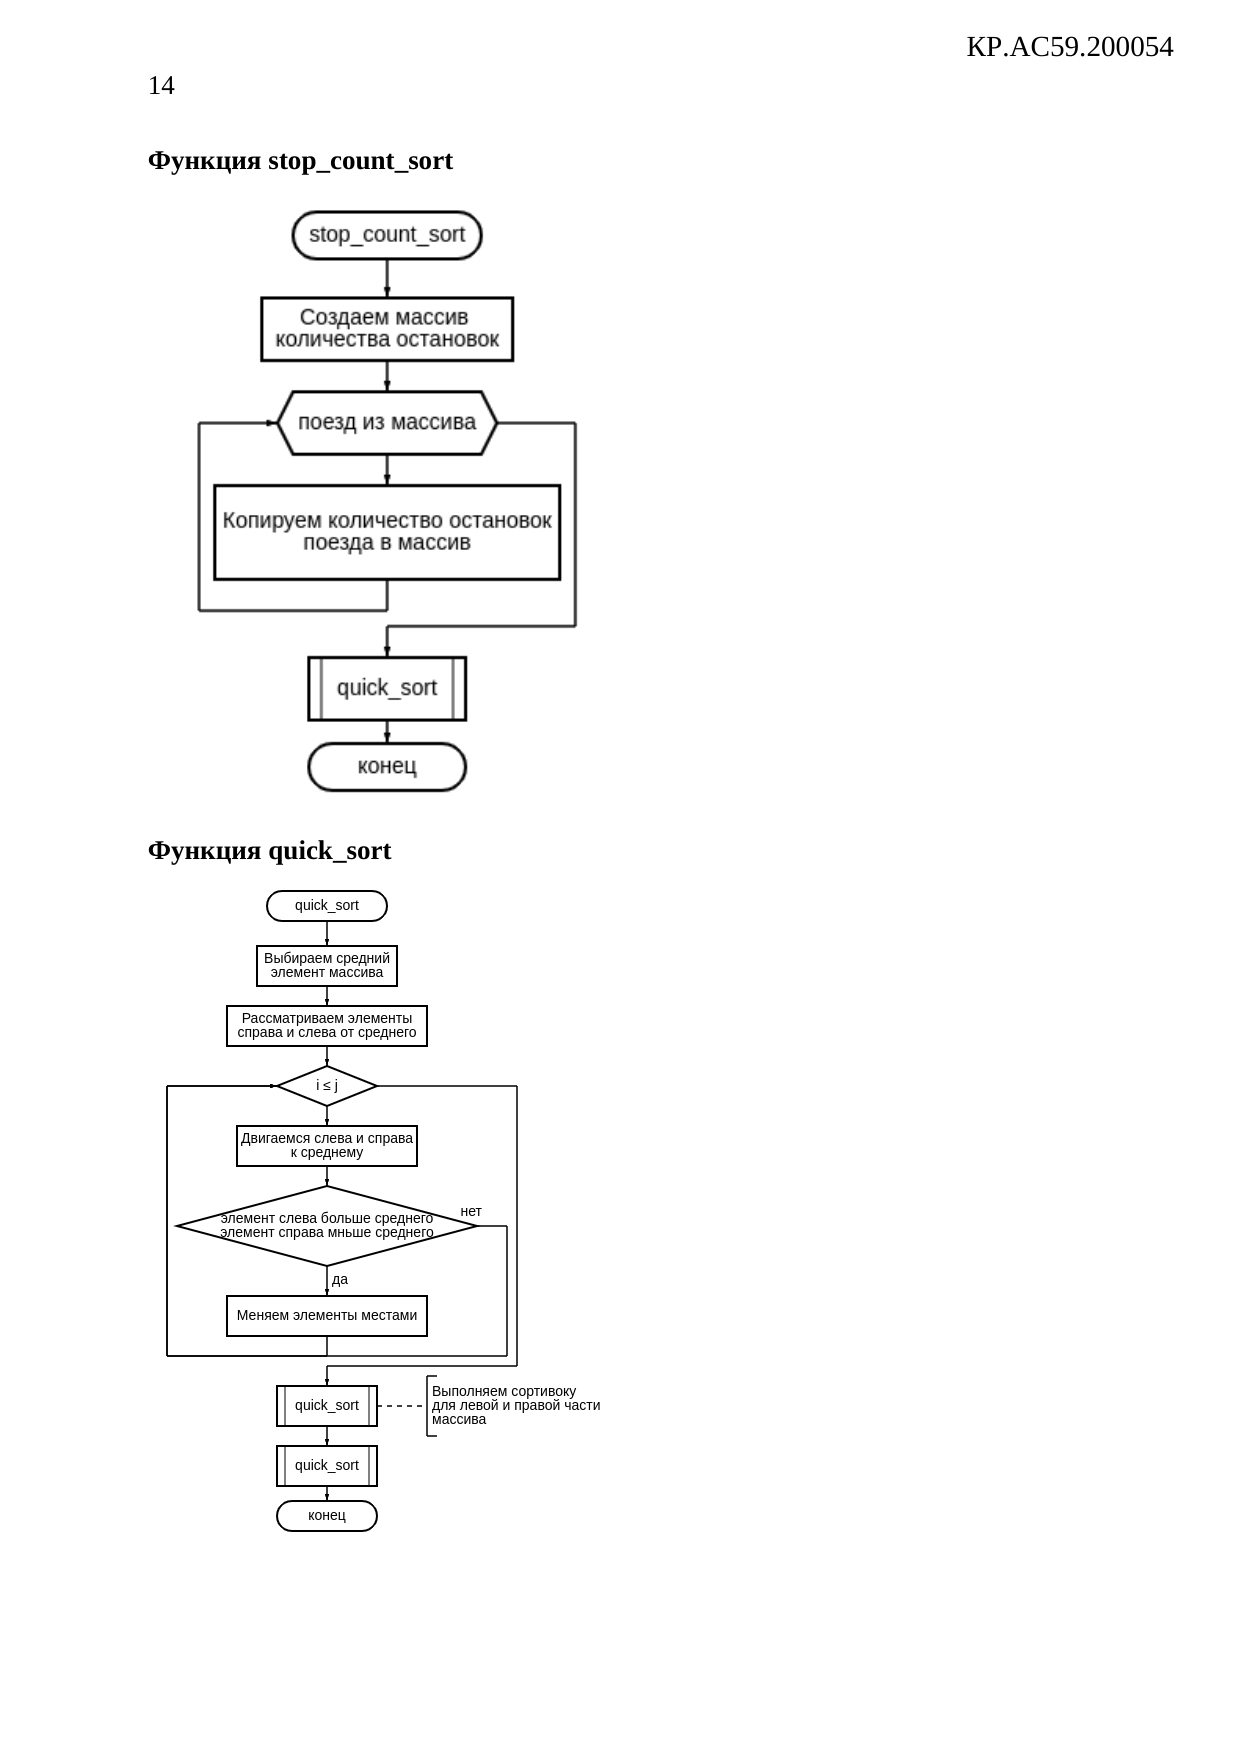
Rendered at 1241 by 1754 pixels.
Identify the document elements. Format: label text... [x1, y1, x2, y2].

text Функция quick_sort [148, 181, 627, 865]
text Функция stop_count_sort [148, 144, 627, 175]
picture [168, 181, 607, 822]
picture [147, 871, 627, 1551]
